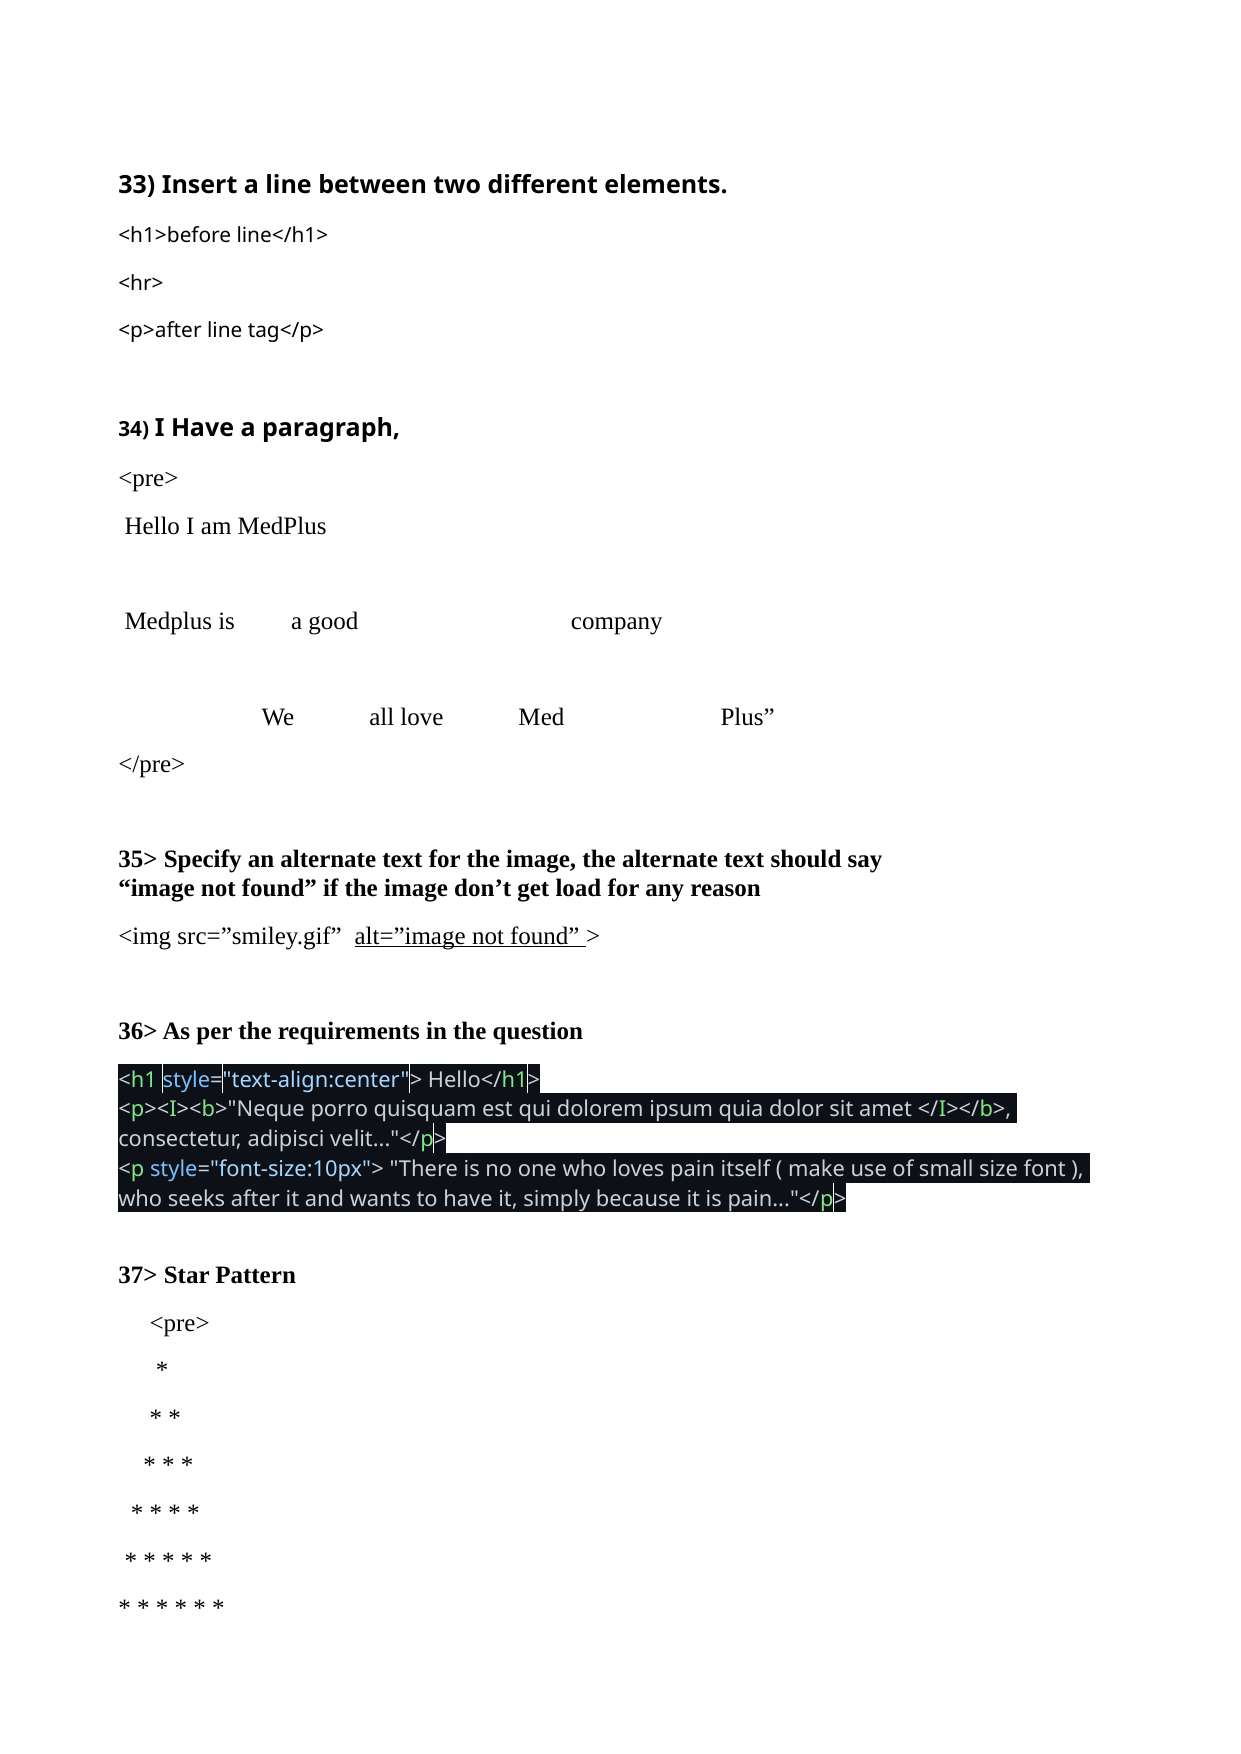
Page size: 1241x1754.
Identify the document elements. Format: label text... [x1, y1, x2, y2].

text Medplus is a good company [118, 606, 1122, 635]
text <hr> [118, 268, 1122, 296]
text * * * [118, 1451, 1122, 1479]
text 35> Specify an alternate text for the image, the alternate text should say [118, 844, 1122, 873]
text <pre> [118, 1308, 1122, 1336]
text <img src=”smiley.gif” alt=”image not found” > [118, 921, 1122, 949]
text 34) I Have a paragraph, [118, 410, 1122, 444]
text 33) Insert a line between two different elements. [118, 167, 1122, 201]
text <p><I><b>"Neque porro quisquam est qui dolorem ipsum quia dolor sit amet </I></b>, consectetur, adipisci velit..."</p> [118, 1093, 1122, 1153]
text <h1 style="text-align:center"> Hello</h1> [118, 1063, 1122, 1093]
text * [118, 1355, 1122, 1384]
text We all love Med Plus” [118, 702, 1122, 730]
text </pre> [118, 749, 1122, 778]
text <pre> [118, 463, 1122, 492]
text <p>after line tag</p> [118, 315, 1122, 343]
text 36> As per the requirements in the question [118, 1016, 1122, 1045]
text <p style="font-size:10px"> "There is no one who loves pain itself ( make use of small size font ), who seeks after it and wants to have it, simply because it is pain..."</p> [118, 1153, 1122, 1212]
text * * * * [118, 1498, 1122, 1527]
text * * * * * [118, 1546, 1122, 1574]
text Hello I am MedPlus [118, 511, 1122, 540]
text * * * * * * [118, 1593, 1122, 1622]
text “image not found” if the image don’t get load for any reason [118, 873, 1122, 902]
text 37> Star Pattern [118, 1260, 1122, 1289]
text <h1>before line</h1> [118, 221, 1122, 249]
text * * [118, 1403, 1122, 1432]
